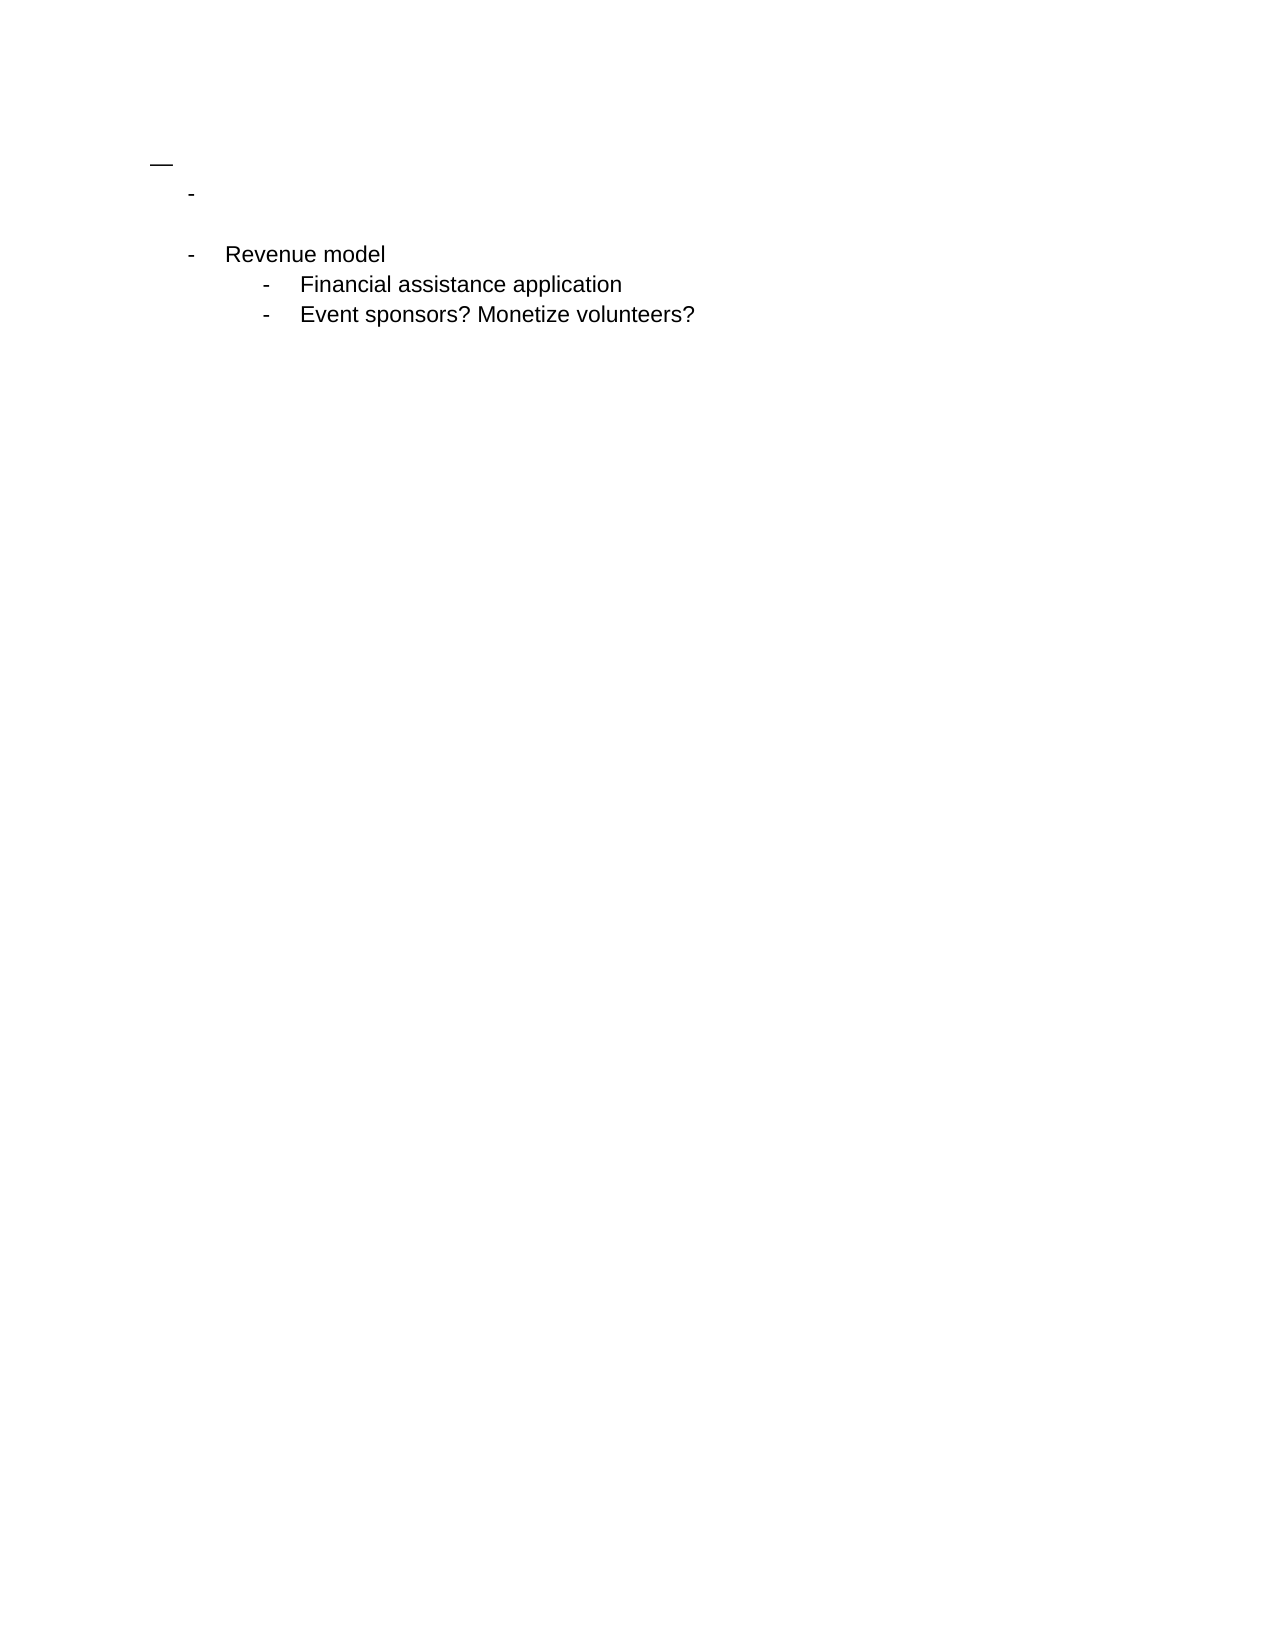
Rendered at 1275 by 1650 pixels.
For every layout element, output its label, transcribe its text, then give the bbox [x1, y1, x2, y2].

list Financial assistance application [262, 271, 1125, 297]
list Event sponsors? Monetize volunteers? [262, 301, 1125, 327]
list Revenue model [187, 241, 1125, 267]
text — [150, 150, 1125, 176]
